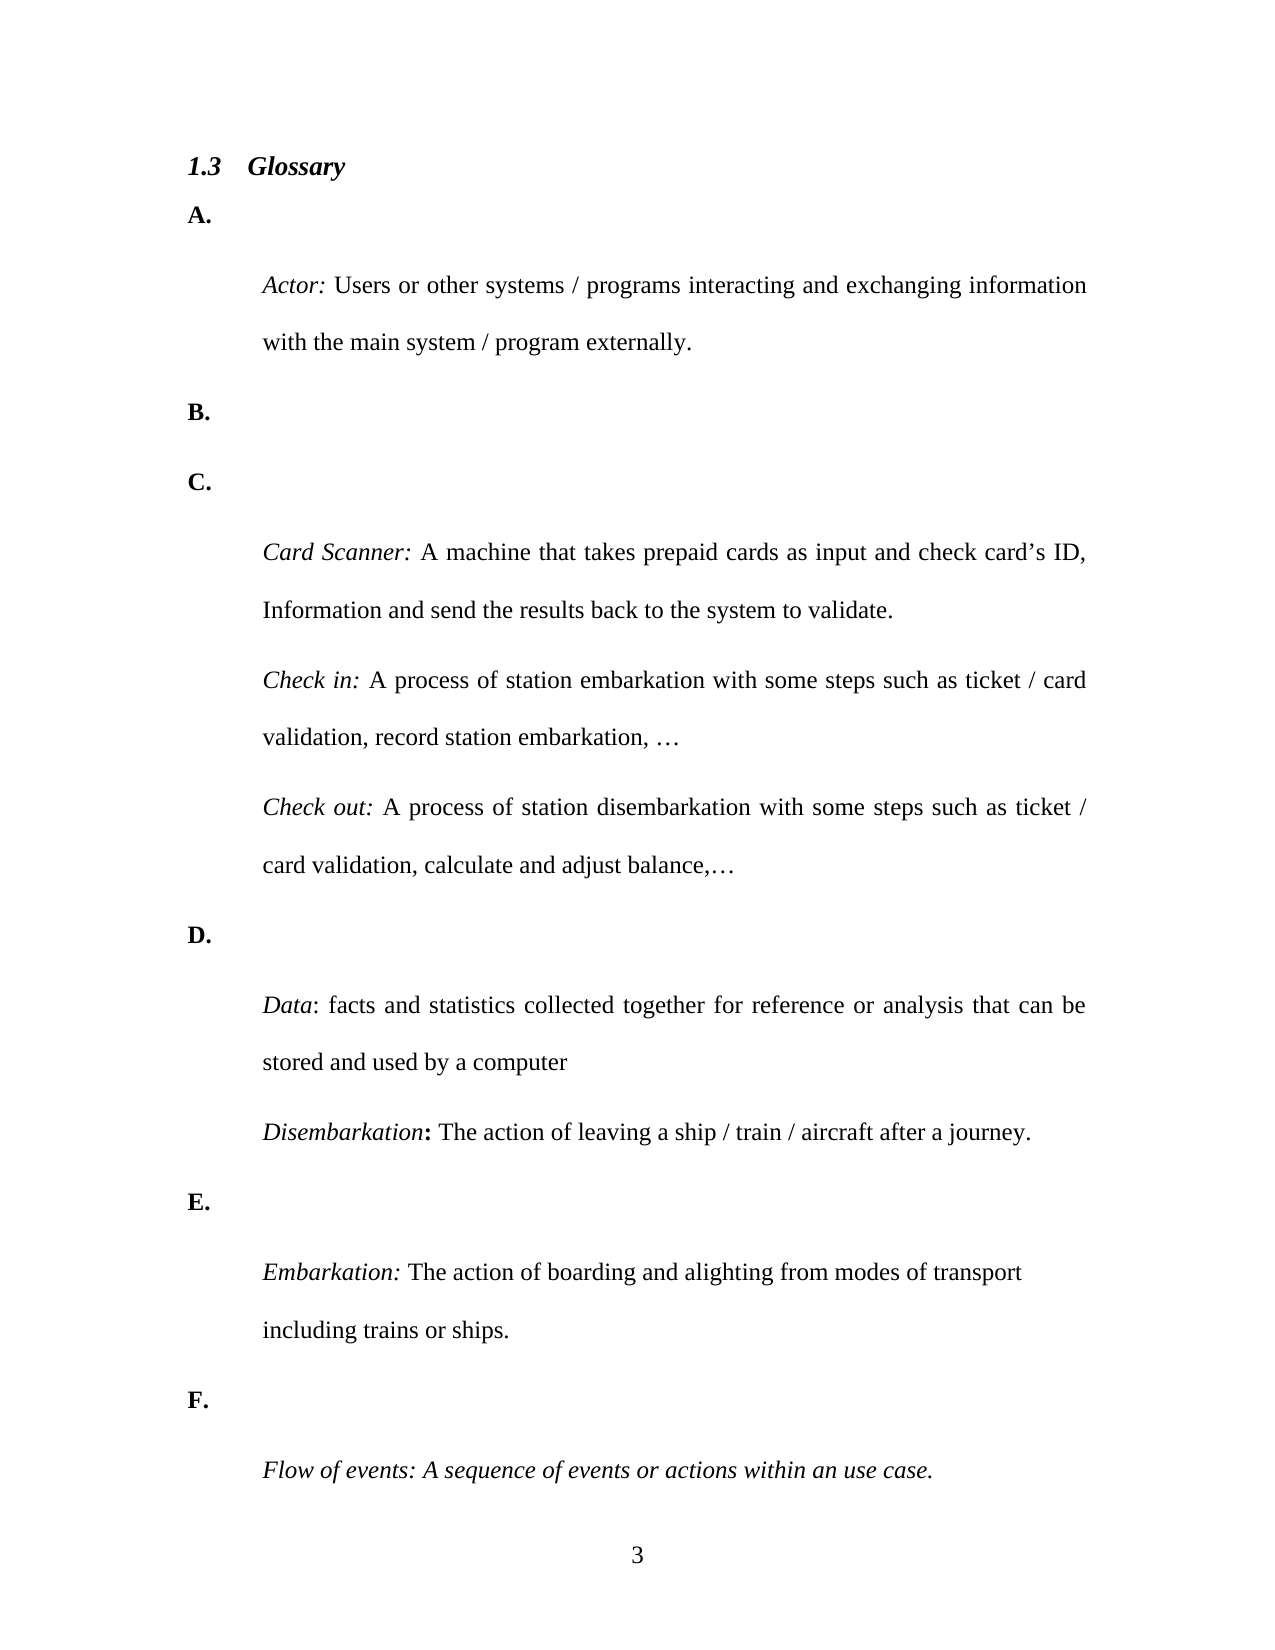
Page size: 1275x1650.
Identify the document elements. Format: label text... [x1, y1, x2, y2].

text Disembarkation: The action of leaving a ship / train / aircraft after a journey. [262, 1117, 1087, 1146]
text Actor: Users or other systems / programs interacting and exchanging information with the main system / program externally. [262, 270, 1087, 356]
subtitle Glossary [187, 150, 1087, 181]
text B. [187, 397, 1087, 426]
text A. [187, 200, 1087, 228]
text Check out: A process of station disembarkation with some steps such as ticket / card validation, calculate and adjust balance,… [262, 792, 1087, 878]
text C. [187, 467, 1087, 496]
text D. [187, 920, 1087, 948]
text F. [187, 1385, 1087, 1413]
text E. [187, 1187, 1087, 1216]
text Data: facts and statistics collected together for reference or analysis that can be stored and used by a computer [262, 990, 1087, 1076]
text Flow of events: A sequence of events or actions within an use case. [187, 1455, 1087, 1483]
text Embarkation: The action of boarding and alighting from modes of transport including trains or ships. [262, 1257, 1087, 1343]
text Check in: A process of station embarkation with some steps such as ticket / card validation, record station embarkation, … [262, 665, 1087, 751]
text Card Scanner: A machine that takes prepaid cards as input and check card’s ID, Information and send the results back to the system to validate. [262, 537, 1087, 623]
